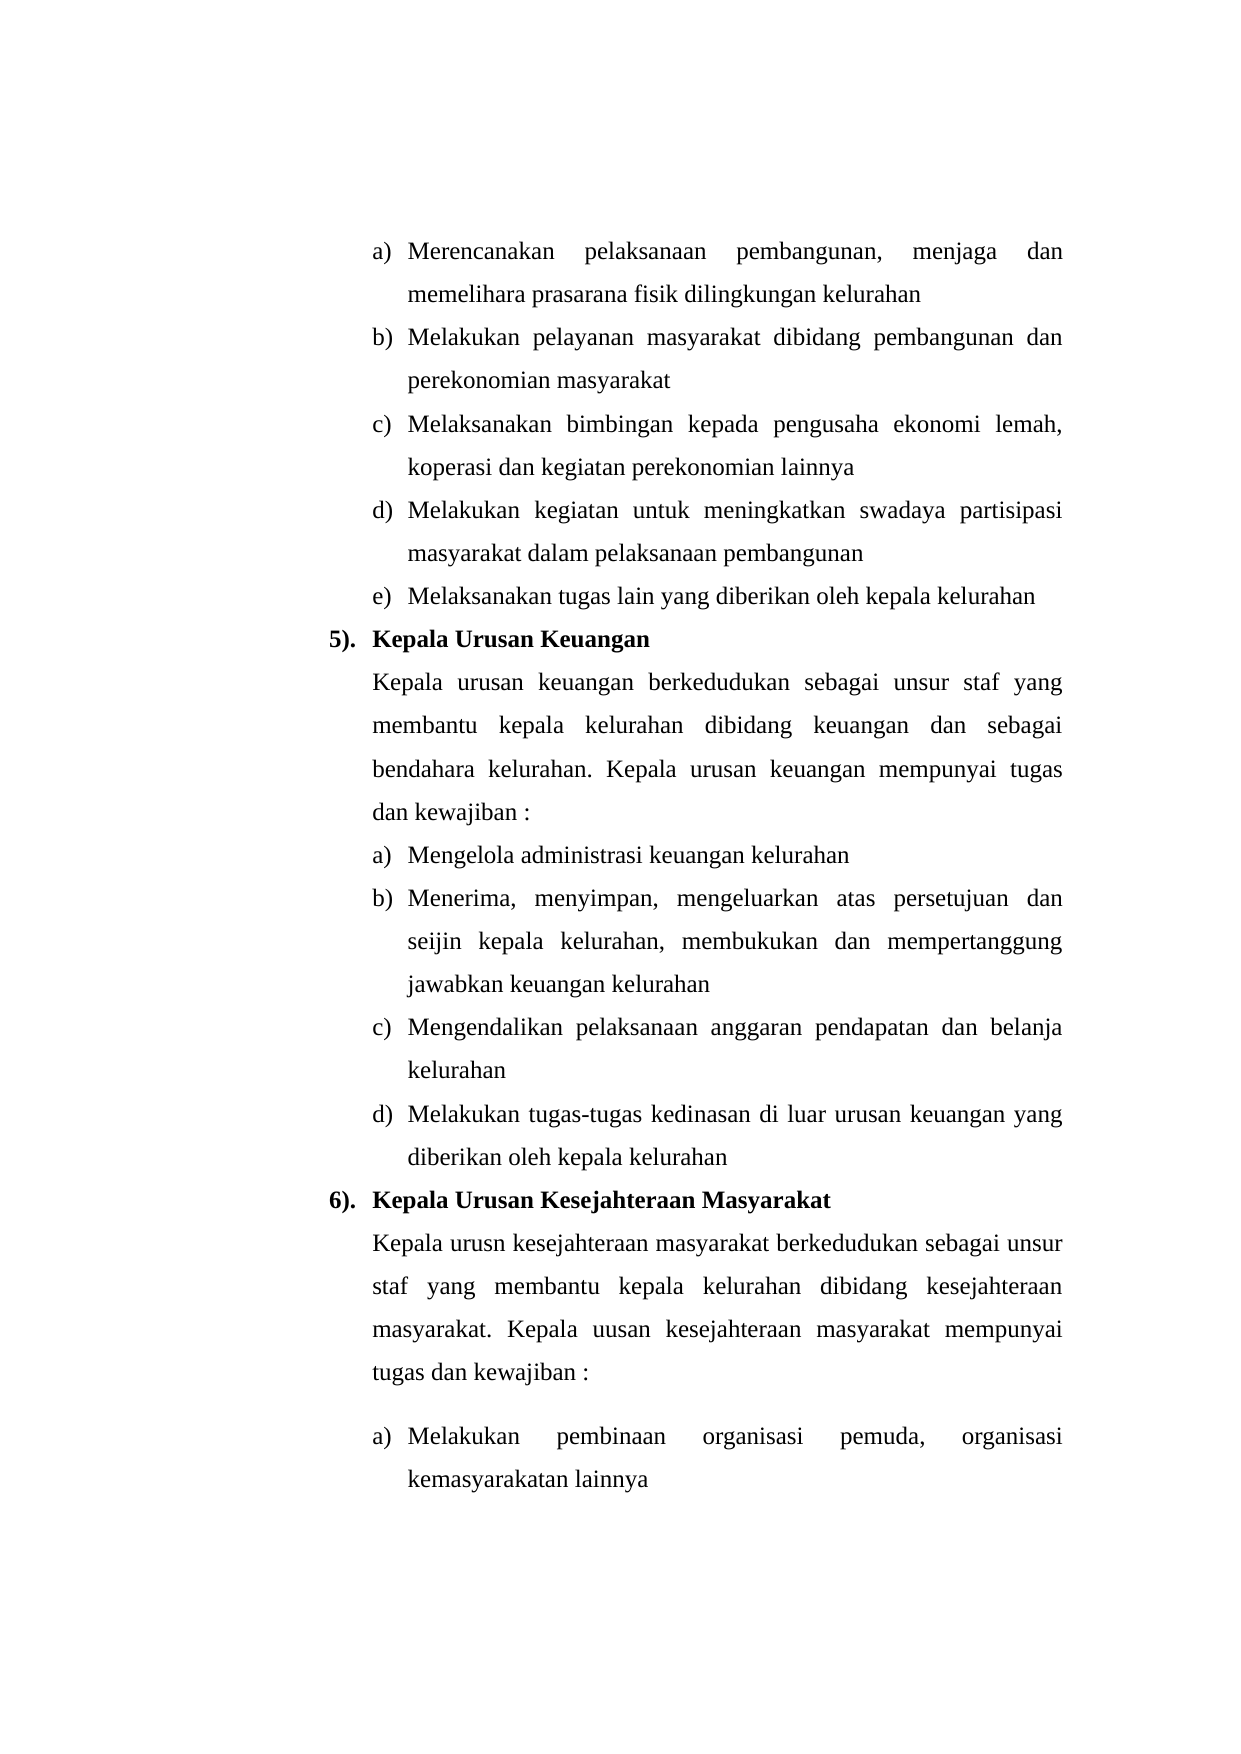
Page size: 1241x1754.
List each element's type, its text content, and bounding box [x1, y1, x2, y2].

list Melakukan pelayanan masyarakat dibidang pembangunan dan perekonomian masyarakat [372, 322, 1063, 394]
list Mengelola administrasi keuangan kelurahan [372, 840, 1063, 869]
list Melaksanakan bimbingan kepada pengusaha ekonomi lemah, koperasi dan kegiatan perekonomian lainnya [372, 409, 1063, 481]
list Merencanakan pelaksanaan pembangunan, menjaga dan memelihara prasarana fisik dilingkungan kelurahan [372, 236, 1063, 308]
list Melaksanakan tugas lain yang diberikan oleh kepala kelurahan [372, 581, 1063, 610]
list Kepala urusn kesejahteraan masyarakat berkedudukan sebagai unsur staf yang membantu kepala kelurahan dibidang kesejahteraan masyarakat. Kepala uusan kesejahteraan masyarakat mempunyai tugas dan kewajiban : [329, 1228, 1063, 1386]
list Melakukan tugas-tugas kedinasan di luar urusan keuangan yang diberikan oleh kepala kelurahan [372, 1099, 1063, 1171]
list Menerima, menyimpan, mengeluarkan atas persetujuan dan seijin kepala kelurahan, membukukan dan mempertanggung jawabkan keuangan kelurahan [372, 883, 1063, 998]
list Kepala Urusan Kesejahteraan Masyarakat [329, 1185, 1063, 1214]
list Melakukan pembinaan organisasi pemuda, organisasi kemasyarakatan lainnya [372, 1421, 1063, 1493]
list Kepala urusan keuangan berkedudukan sebagai unsur staf yang membantu kepala kelurahan dibidang keuangan dan sebagai bendahara kelurahan. Kepala urusan keuangan mempunyai tugas dan kewajiban : [329, 667, 1063, 826]
list Kepala Urusan Keuangan [329, 624, 1063, 653]
list Melakukan kegiatan untuk meningkatkan swadaya partisipasi masyarakat dalam pelaksanaan pembangunan [372, 495, 1063, 567]
list Mengendalikan pelaksanaan anggaran pendapatan dan belanja kelurahan [372, 1012, 1063, 1084]
